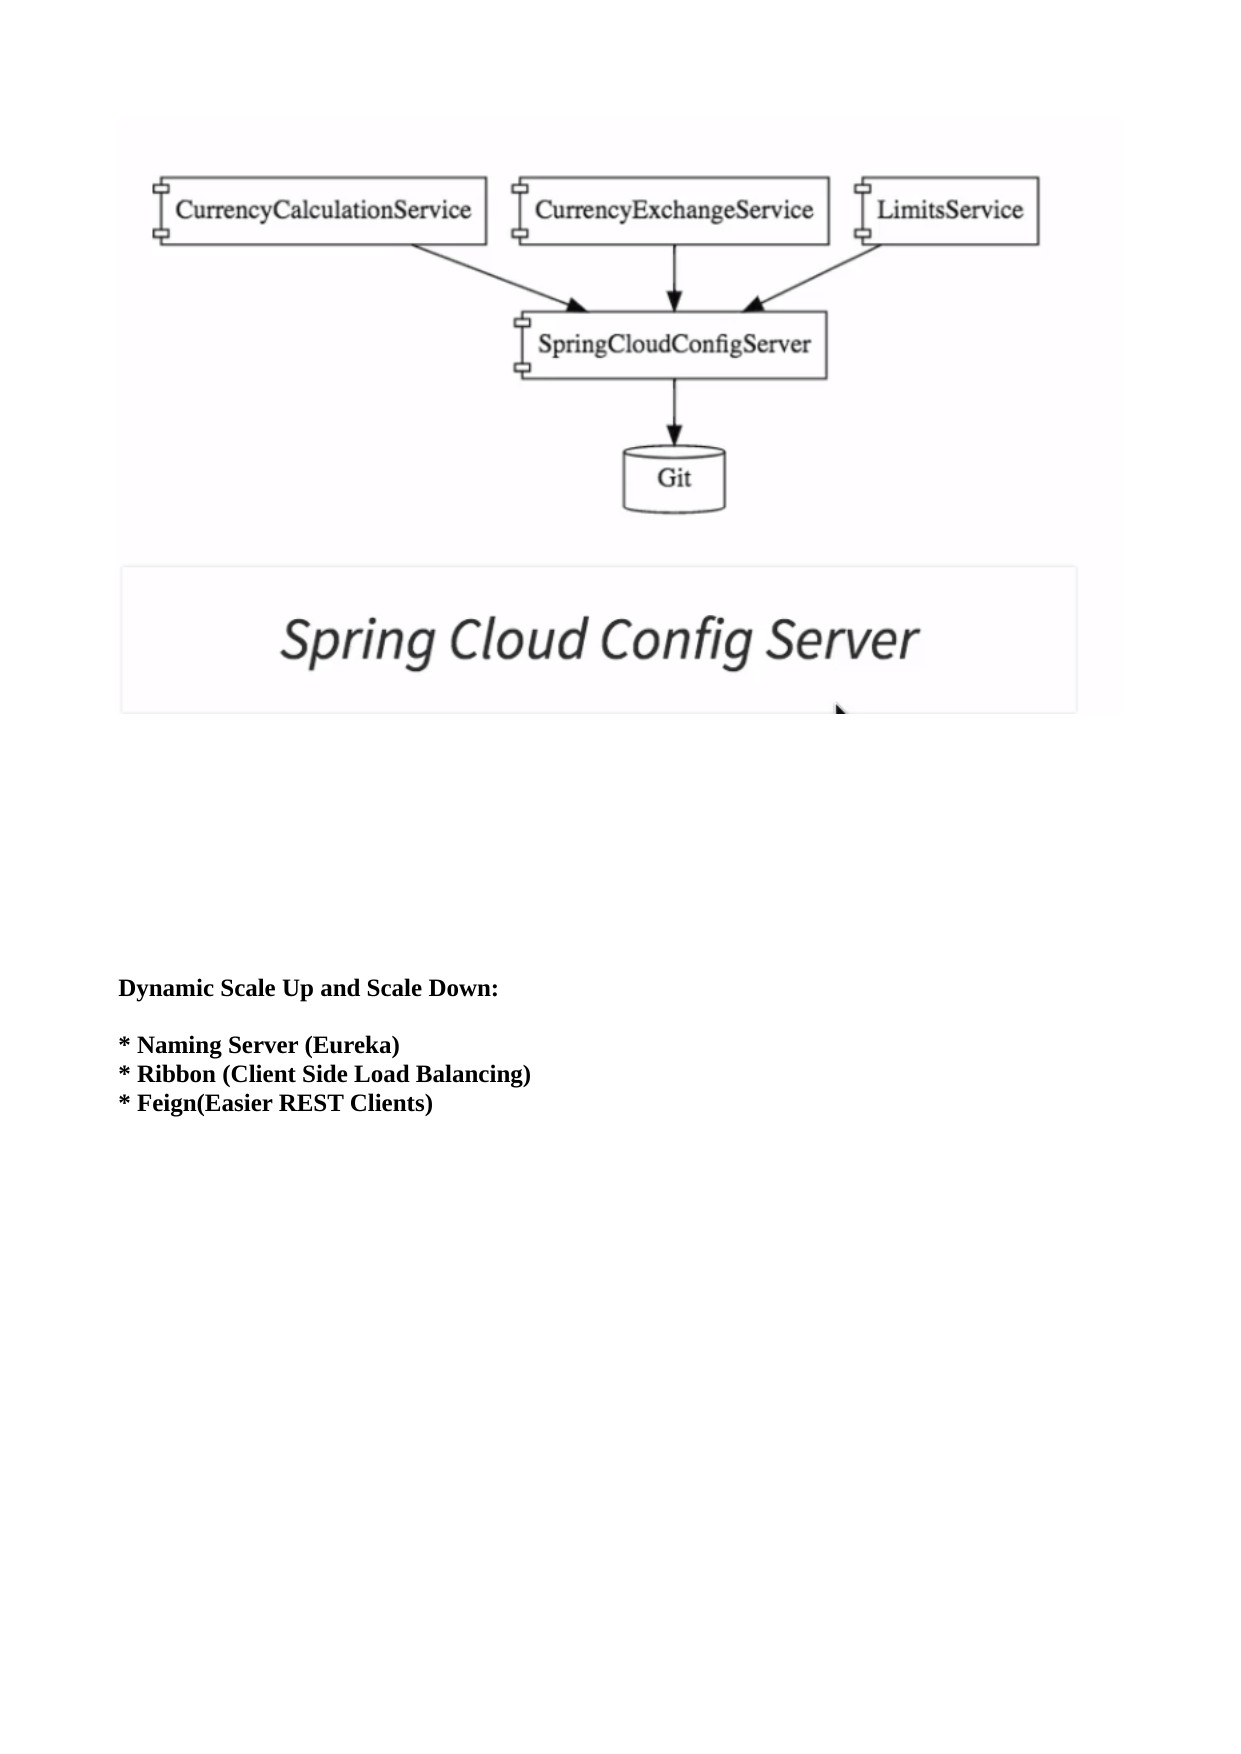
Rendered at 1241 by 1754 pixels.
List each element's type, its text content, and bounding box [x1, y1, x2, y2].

text Dynamic Scale Up and Scale Down: [118, 973, 1122, 1002]
text * Feign(Easier REST Clients) [118, 1088, 1122, 1117]
picture [118, 118, 1123, 714]
text * Naming Server (Eureka) [118, 1030, 1122, 1059]
text * Ribbon (Client Side Load Balancing) [118, 1059, 1122, 1088]
